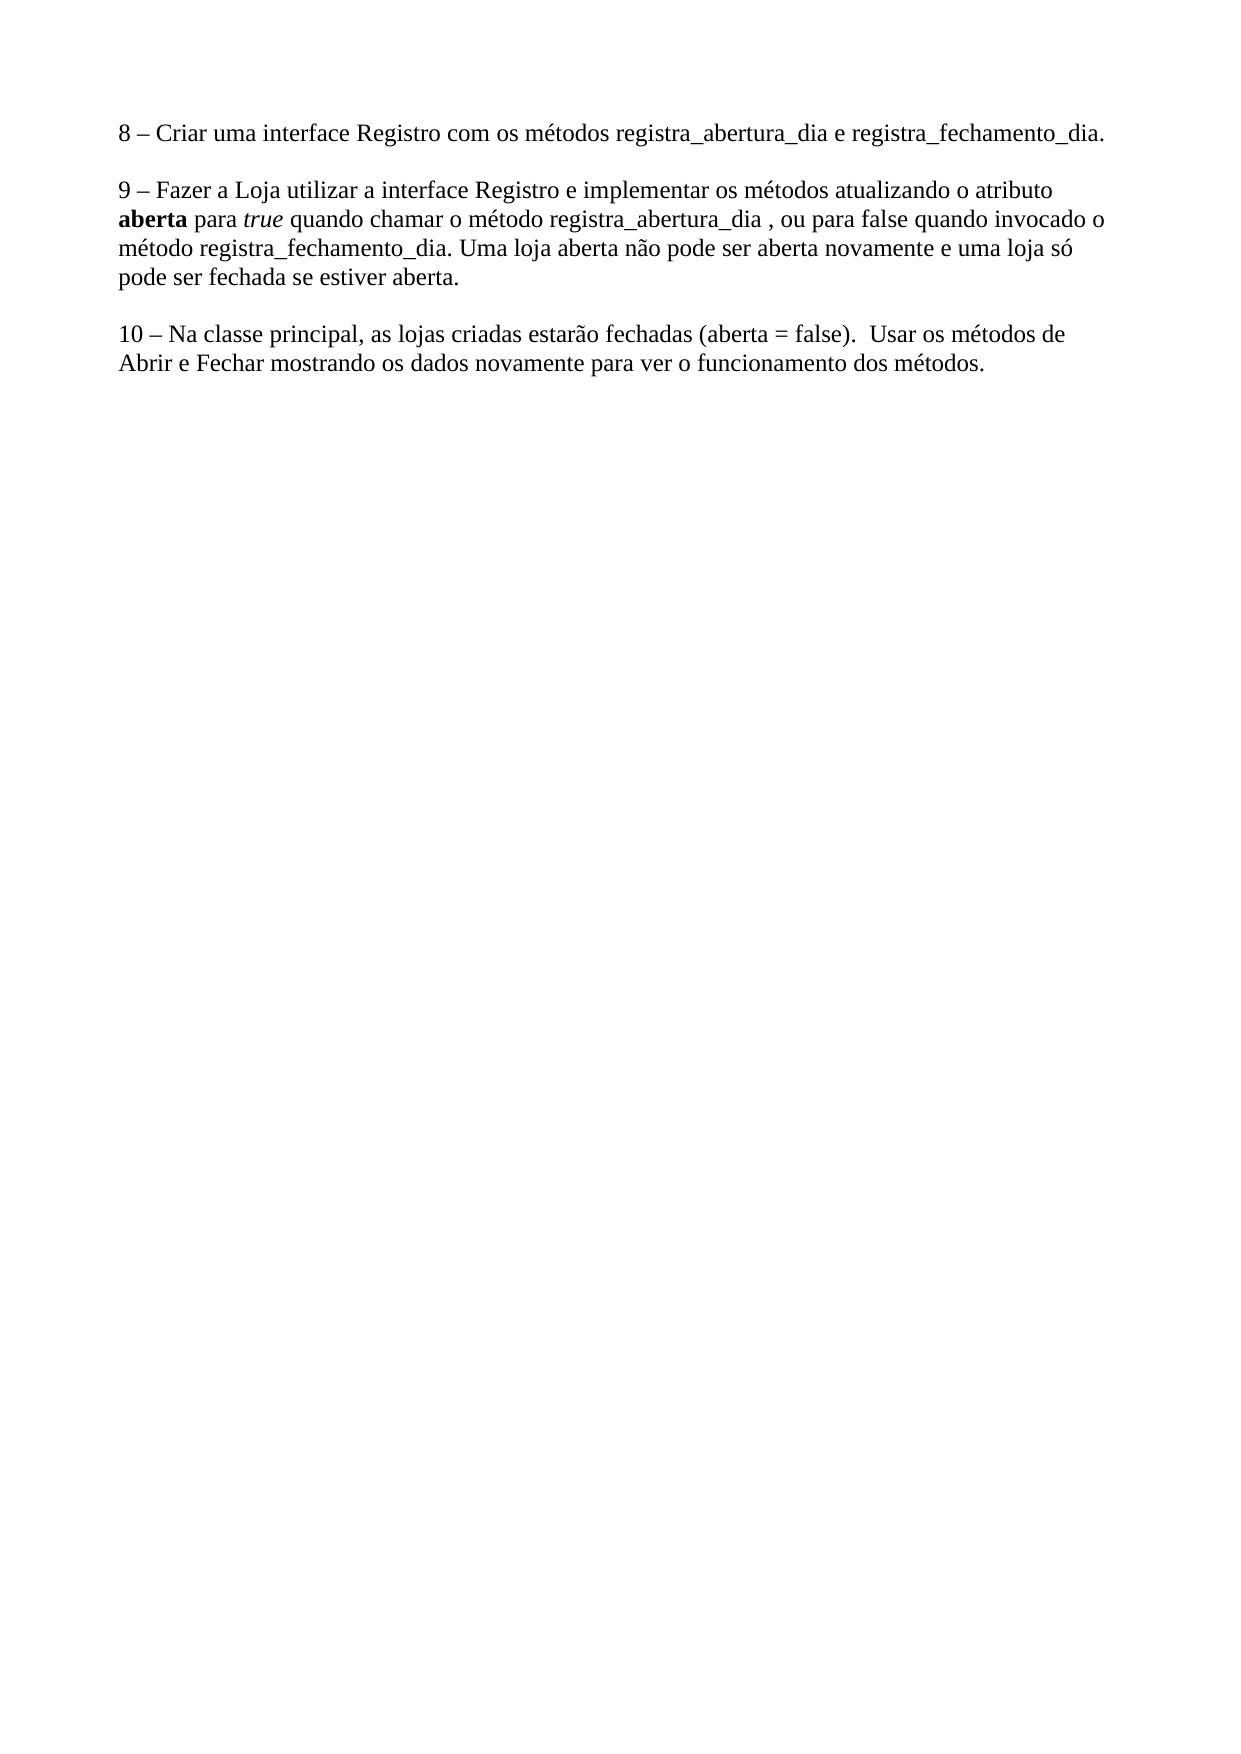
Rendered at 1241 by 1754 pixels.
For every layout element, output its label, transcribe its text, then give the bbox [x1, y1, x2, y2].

text 8 – Criar uma interface Registro com os métodos registra_abertura_dia e registra_fechamento_dia. [118, 118, 1122, 147]
text 10 – Na classe principal, as lojas criadas estarão fechadas (aberta = false). Usar os métodos de Abrir e Fechar mostrando os dados novamente para ver o funcionamento dos métodos. [118, 319, 1122, 377]
text 9 – Fazer a Loja utilizar a interface Registro e implementar os métodos atualizando o atributo aberta para true quando chamar o método registra_abertura_dia , ou para false quando invocado o método registra_fechamento_dia. Uma loja aberta não pode ser aberta novamente e uma loja só pode ser fechada se estiver aberta. [118, 176, 1122, 291]
